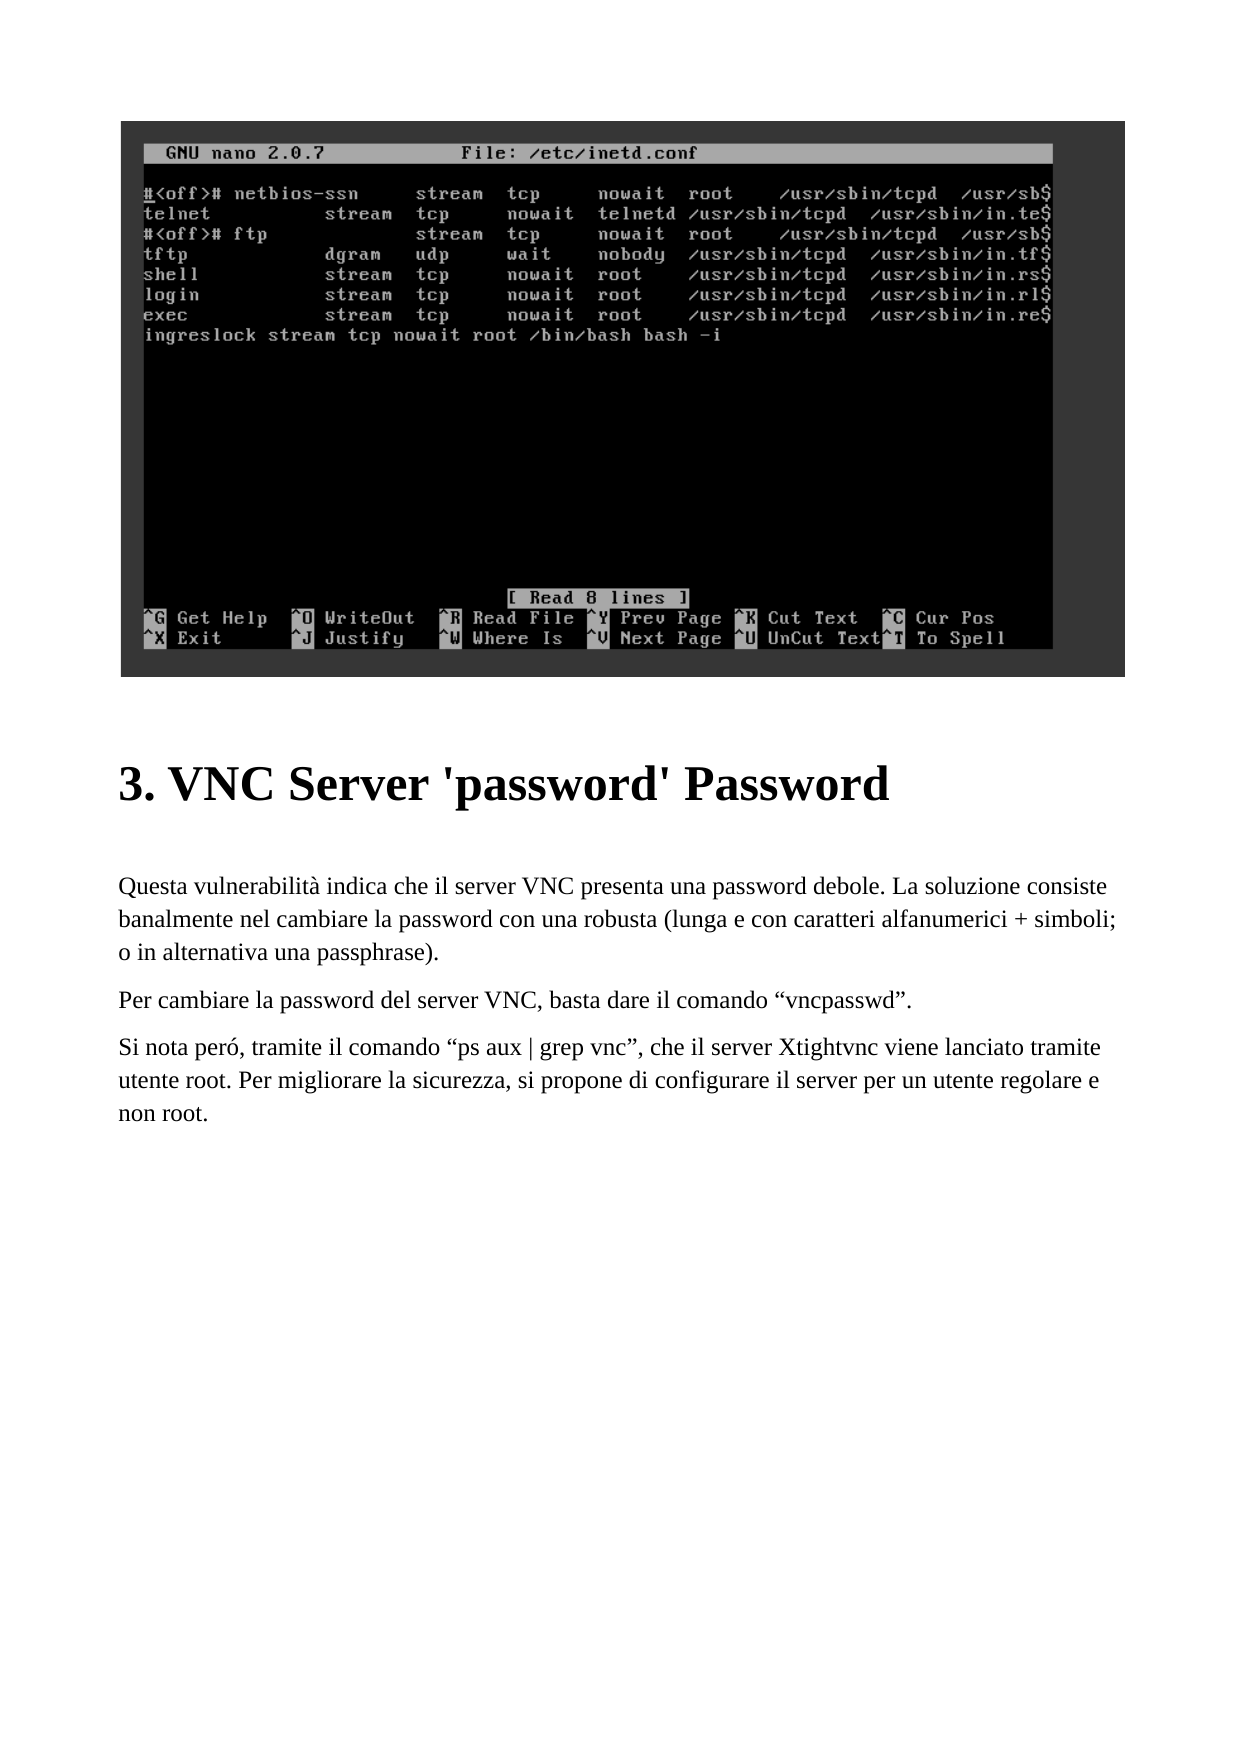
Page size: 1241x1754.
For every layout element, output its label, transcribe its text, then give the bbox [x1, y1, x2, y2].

text Questa vulnerabilità indica che il server VNC presenta una password debole. La soluzione consiste banalmente nel cambiare la password con una robusta (lunga e con caratteri alfanumerici + simboli; o in alternativa una passphrase). [118, 871, 1122, 966]
text Per cambiare la password del server VNC, basta dare il comando “vncpasswd”. [118, 985, 1122, 1013]
subtitle 3. VNC Server 'password' Password [118, 753, 1122, 811]
text Si nota peró, tramite il comando “ps aux | grep vnc”, che il server Xtightvnc viene lanciato tramite utente root. Per migliorare la sicurezza, si propone di configurare il server per un utente regolare e non root. [118, 1032, 1122, 1127]
picture [120, 121, 1125, 677]
